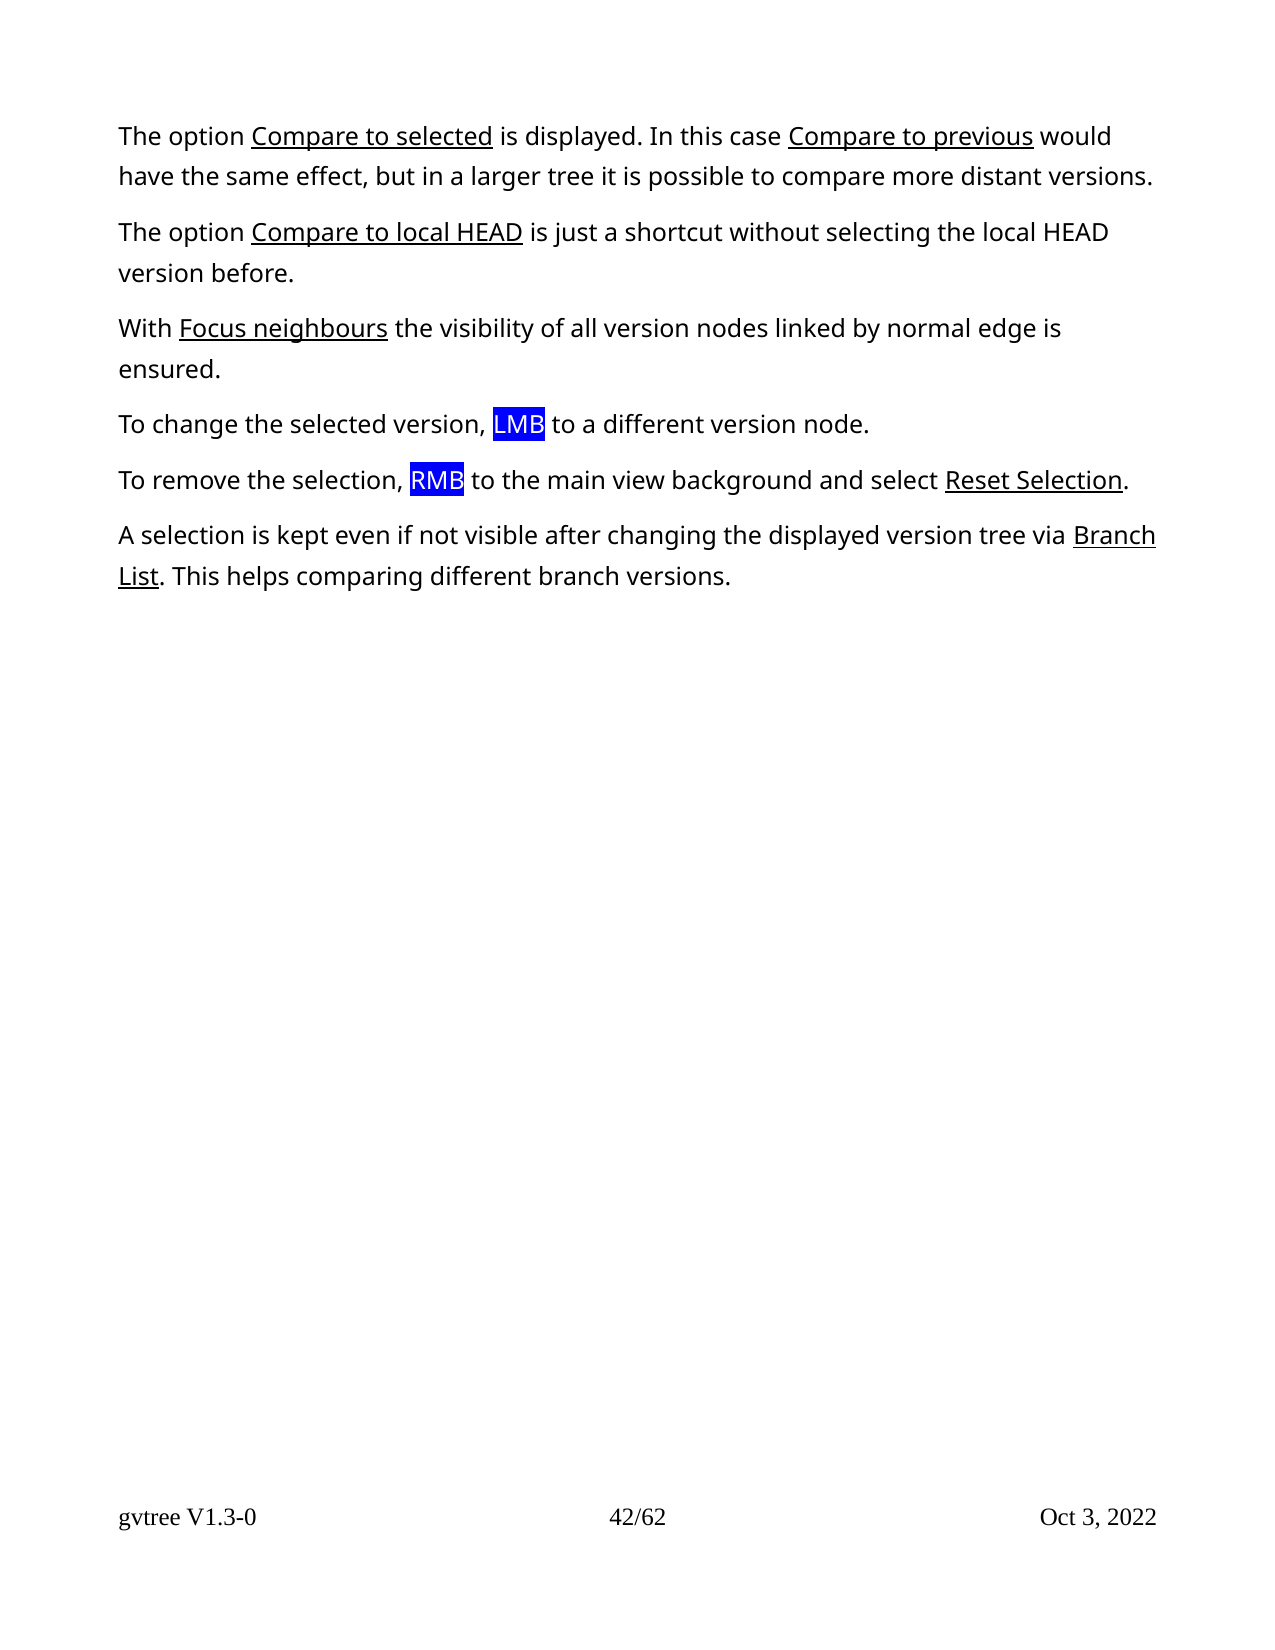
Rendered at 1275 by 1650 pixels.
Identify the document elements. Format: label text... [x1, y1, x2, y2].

text The option Compare to local HEAD is just a shortcut without selecting the local HEAD version before. [118, 214, 1157, 289]
text To remove the selection, RMB to the main view background and select Reset Selection. [118, 462, 1157, 496]
text With Focus neighbours the visibility of all version nodes linked by normal edge is ensured. [118, 311, 1157, 386]
text A selection is kept even if not visible after changing the displayed version tree via Branch List. This helps comparing different branch versions. [118, 518, 1157, 593]
text The option Compare to selected is displayed. In this case Compare to previous would have the same effect, but in a larger tree it is possible to compare more distant versions. [118, 118, 1157, 193]
text To change the selected version, LMB to a different version node. [118, 407, 1157, 441]
